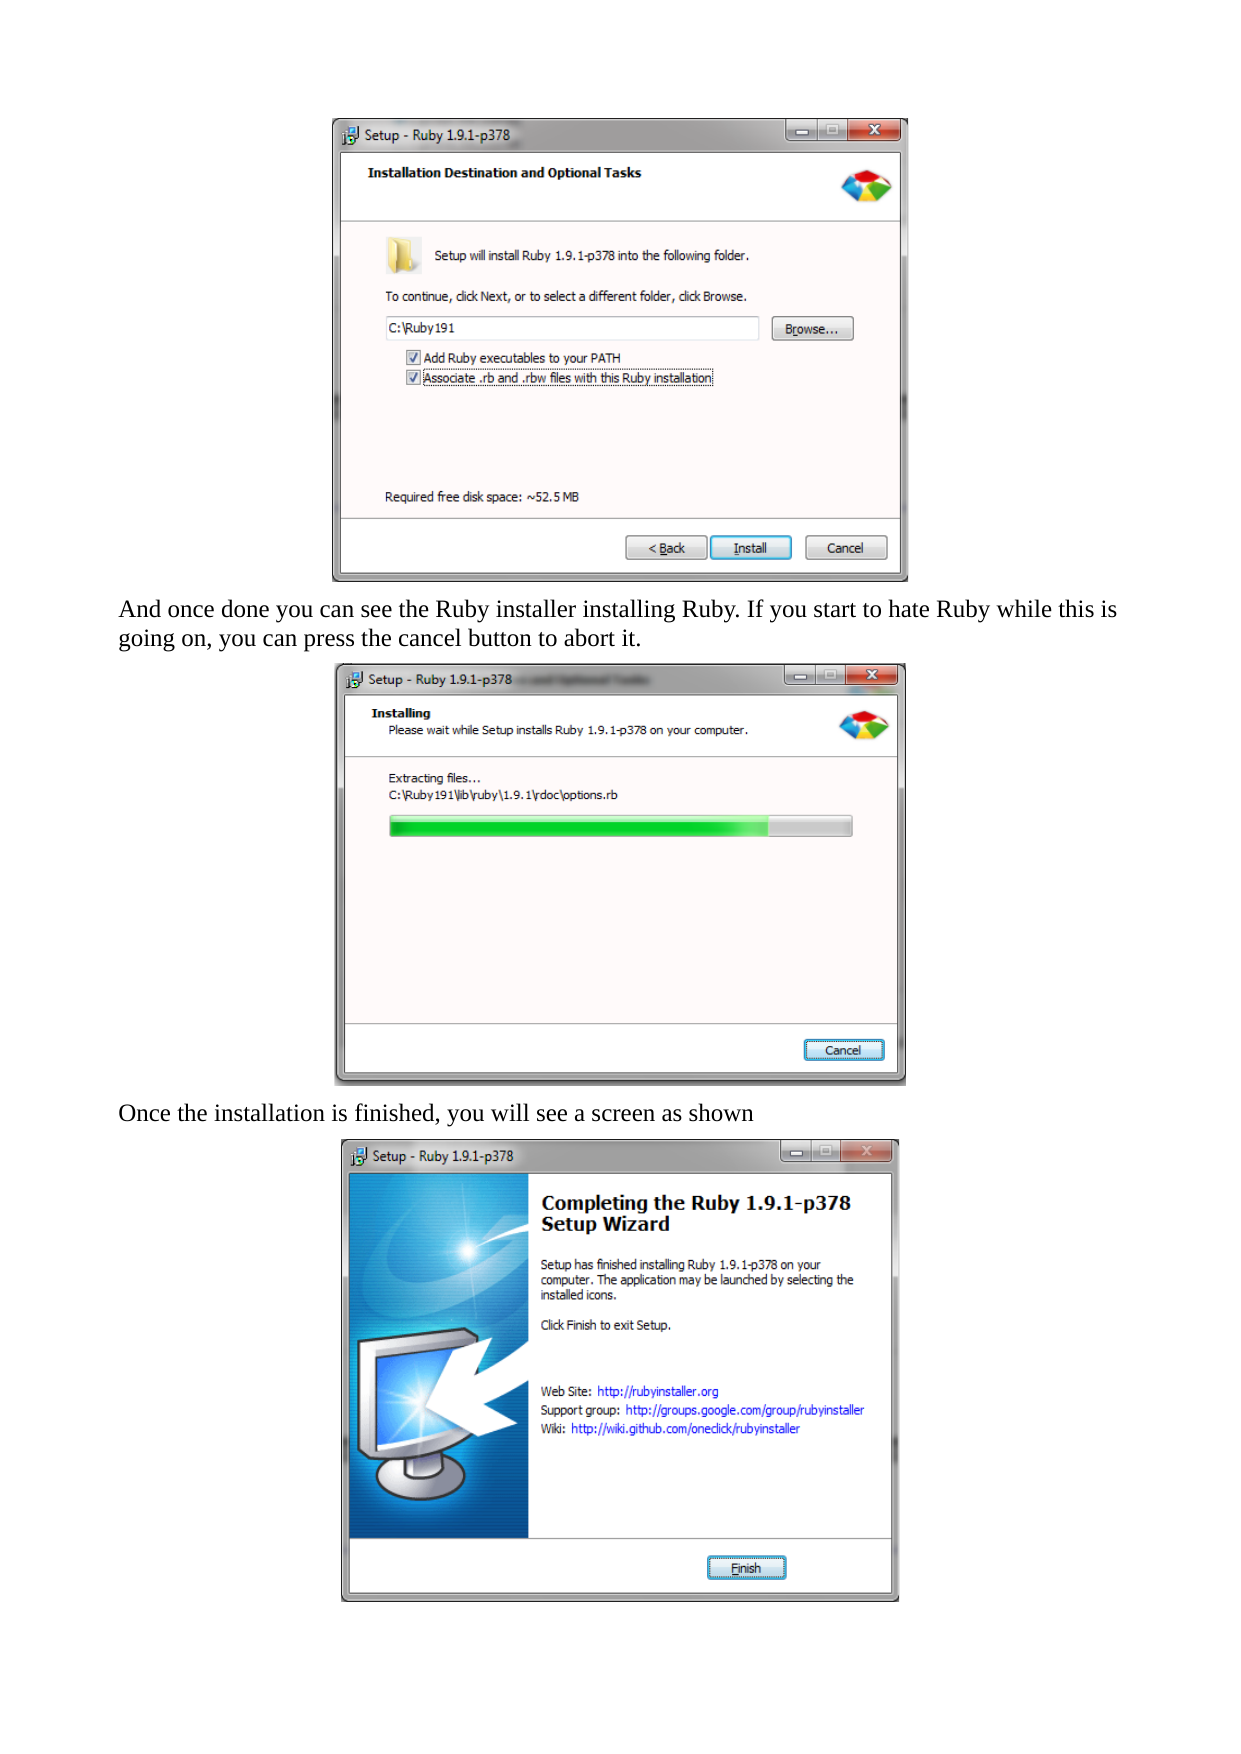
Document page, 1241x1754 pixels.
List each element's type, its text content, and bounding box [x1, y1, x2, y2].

text Once the installation is finished, you will see a screen as shown [118, 1098, 1122, 1127]
picture [332, 118, 909, 582]
text And once done you can see the Ruby installer installing Ruby. If you start to hate Ruby while this is going on, you can press the cancel button to abort it. [118, 594, 1122, 651]
picture [341, 1139, 900, 1602]
picture [334, 663, 906, 1086]
